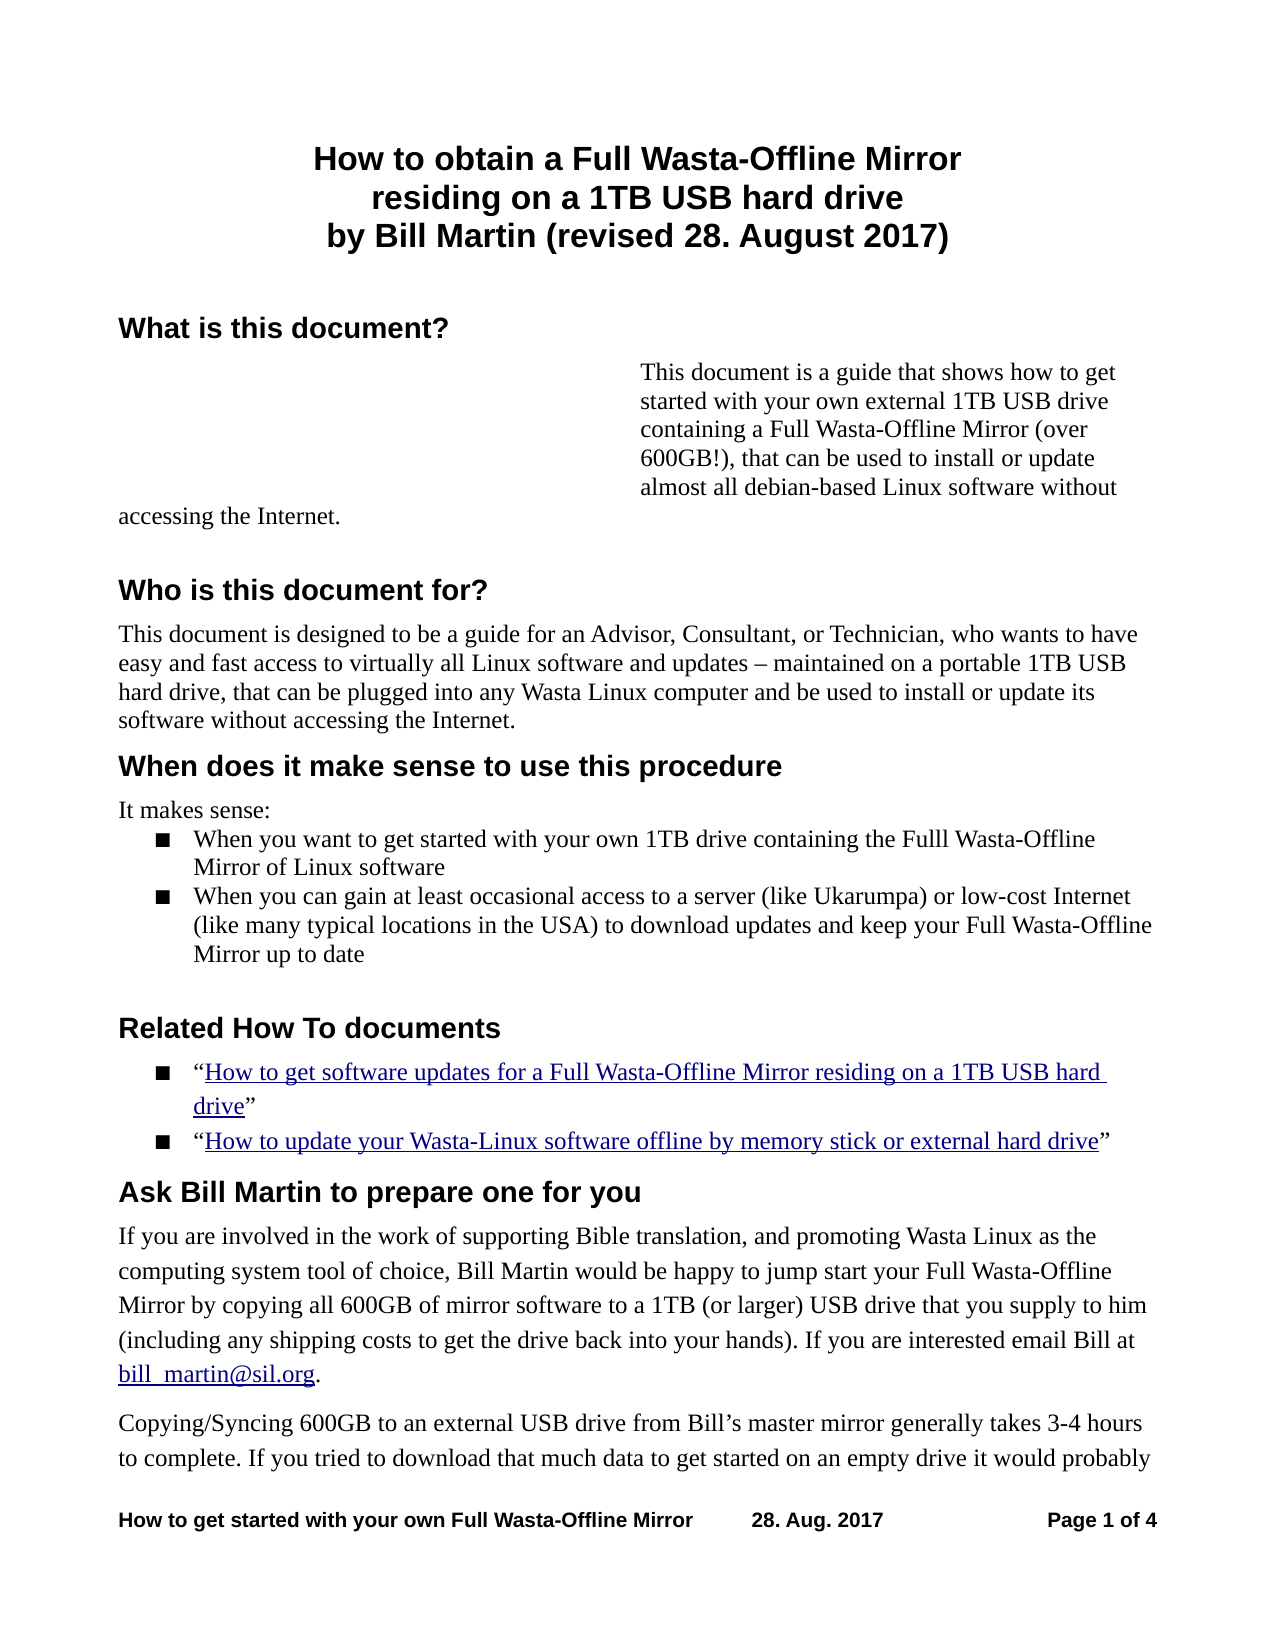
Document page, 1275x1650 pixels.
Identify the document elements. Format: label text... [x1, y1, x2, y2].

subtitle Ask Bill Martin to prepare one for you [118, 1175, 1157, 1209]
subtitle When does it make sense to use this procedure [118, 749, 1157, 782]
text This document is designed to be a guide for an Advisor, Consultant, or Technician, who wants to have easy and fast access to virtually all Linux software and updates – maintained on a portable 1TB USB hard drive, that can be plugged into any Wasta Linux computer and be used to install or update its software without accessing the Internet. [118, 619, 1157, 734]
subtitle Who is this document for? [118, 573, 1157, 607]
text This document is a guide that shows how to get started with your own external 1TB USB drive containing a Full Wasta-Offline Mirror (over 600GB!), that can be used to install or update almost all debian-based Linux software without accessing the Internet. [118, 357, 1157, 529]
list When you can gain at least occasional access to a server (like Ukarumpa) or low-cost Internet (like many typical locations in the USA) to download updates and keep your Full Wasta-Offline Mirror up to date [156, 881, 1157, 967]
subtitle What is this document? [118, 311, 1157, 344]
subtitle Related How To documents [118, 1011, 1157, 1044]
text Copying/Syncing 600GB to an external USB drive from Bill’s master mirror generally takes 3-4 hours to complete. If you tried to download that much data to get started on an empty drive it would probably [118, 1408, 1157, 1471]
text If you are involved in the work of supporting Bible translation, and promoting Wasta Linux as the computing system tool of choice, Bill Martin would be happy to jump start your Full Wasta-Offline Mirror by copying all 600GB of mirror software to a 1TB (or larger) USB drive that you supply to him (including any shipping costs to get the drive back into your hands). If you are interested email Bill at bill_martin@sil.org. [118, 1221, 1157, 1388]
text It makes sense: [118, 795, 1157, 824]
subtitle How to obtain a Full Wasta-Offline Mirror residing on a 1TB USB hard drive by Bill Martin (revised 28. August 2017) [118, 139, 1157, 255]
list When you want to get started with your own 1TB drive containing the Fulll Wasta-Offline Mirror of Linux software [156, 824, 1157, 881]
list “How to get software updates for a Full Wasta-Offline Mirror residing on a 1TB USB hard drive” [156, 1057, 1157, 1120]
list “How to update your Wasta-Linux software offline by memory stick or external hard drive” [156, 1126, 1157, 1155]
